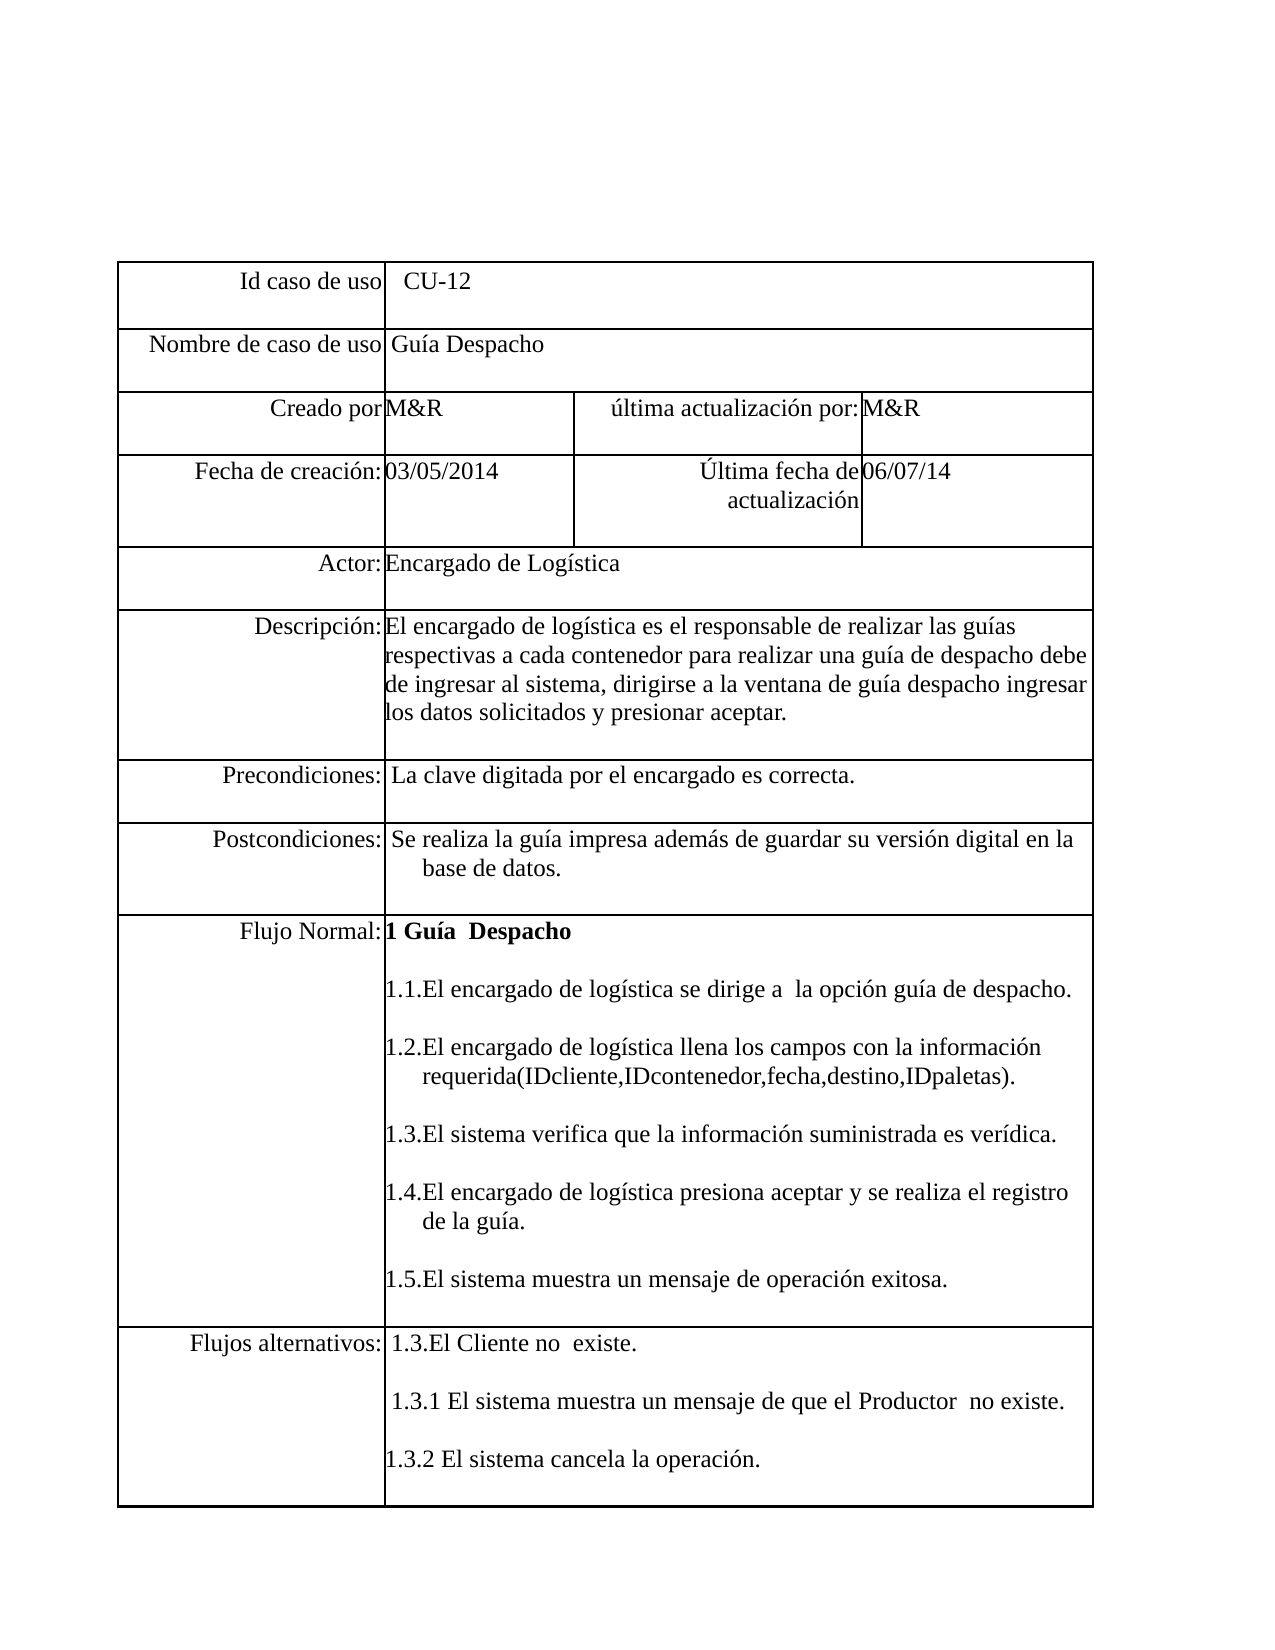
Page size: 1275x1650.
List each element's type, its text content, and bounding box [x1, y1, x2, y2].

table_cell Nombre de caso de uso [119, 330, 384, 391]
table_cell 03/05/2014 [386, 456, 573, 546]
table_cell Guía Despacho [386, 330, 1092, 391]
table_cell Flujo Normal: [119, 916, 384, 1326]
table_cell Fecha de creación: [119, 456, 384, 546]
table_cell Flujos alternativos: [119, 1328, 384, 1505]
table_cell Precondiciones: [119, 761, 384, 822]
table_header CU-12 [386, 263, 1092, 327]
table_cell Encargado de Logística [386, 548, 1092, 609]
table_cell Se realiza la guía impresa además de guardar su versión digital en la base de datos. [386, 824, 1092, 914]
table_cell Creado por [119, 393, 384, 454]
table_cell última actualización por: [575, 393, 861, 454]
table_cell M&R [863, 393, 1092, 454]
table_cell 07/06/14 [863, 456, 1092, 546]
table_header Id caso de uso [119, 263, 384, 327]
table_cell Última fecha de actualización [575, 456, 861, 546]
table_cell Descripción: [119, 611, 384, 758]
table_cell El encargado de logística es el responsable de realizar las guías respectivas a cada contenedor para realizar una guía de despacho debe de ingresar al sistema, dirigirse a la ventana de guía despacho ingresar los datos solicitados y presionar aceptar. [386, 611, 1092, 758]
table_cell 1 Guía Despacho 1.1.El encargado de logística se dirige a la opción guía de despacho. 1.2.El encargado de logística llena los campos con la información requerida(IDcliente,IDcontenedor,fecha,destino,IDpaletas). 1.3.El sistema verifica que la información suministrada es verídica. 1.4.El encargado de logística presiona aceptar y se realiza el registro de la guía. 1.5.El sistema muestra un mensaje de operación exitosa. [386, 916, 1092, 1326]
table_cell La clave digitada por el encargado es correcta. [386, 761, 1092, 822]
table_cell 1.3.El Cliente no existe. 1.3.1 El sistema muestra un mensaje de que el Productor no existe. 1.3.2 El sistema cancela la operación. [386, 1328, 1092, 1505]
table_cell M&R [386, 393, 573, 454]
table_cell Actor: [119, 548, 384, 609]
table_cell Postcondiciones: [119, 824, 384, 914]
